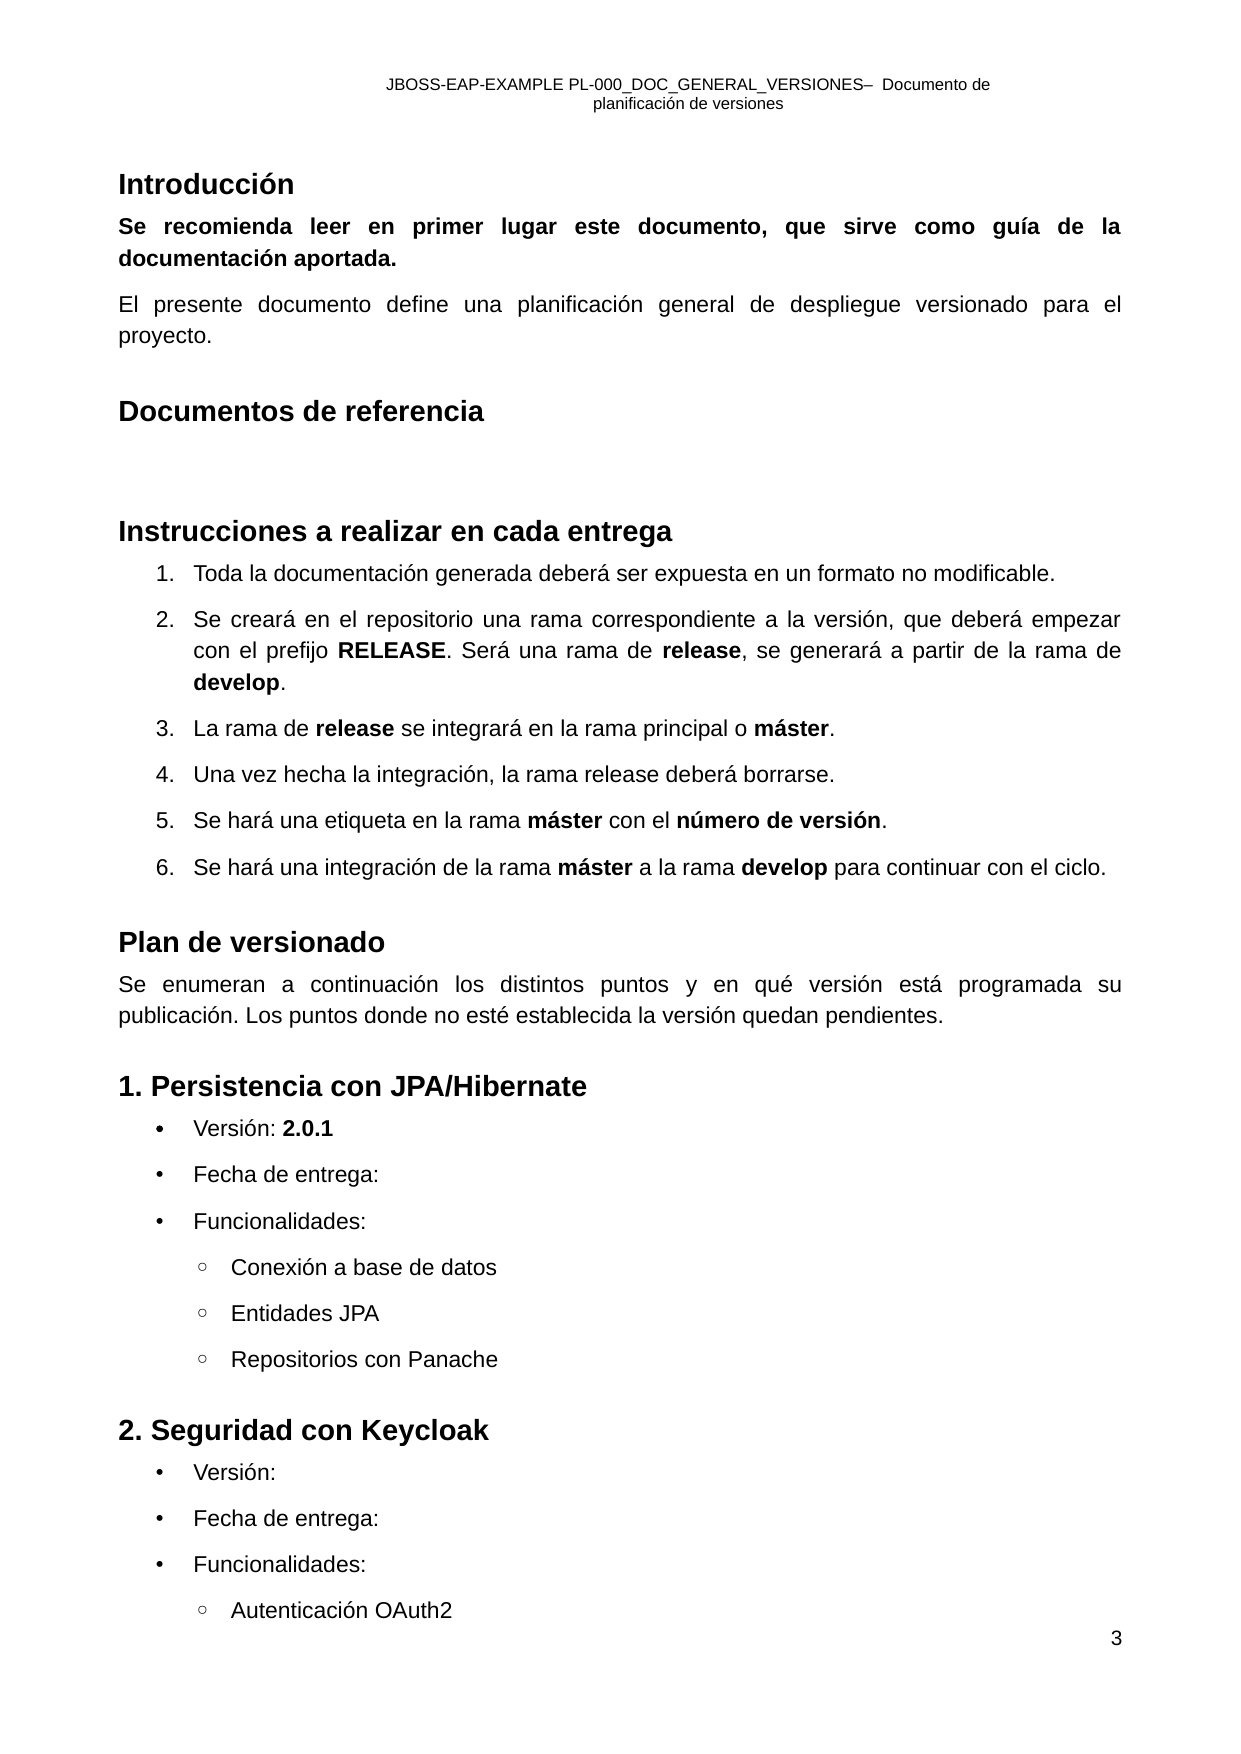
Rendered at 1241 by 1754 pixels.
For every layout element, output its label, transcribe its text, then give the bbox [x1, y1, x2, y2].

list Versión: [156, 1459, 1122, 1485]
text Se recomienda leer en primer lugar este documento, que sirve como guía de la documentación aportada. [118, 213, 1122, 271]
subtitle Documentos de referencia [118, 393, 1122, 427]
list Funcionalidades: [156, 1208, 1122, 1234]
list Versión: 2.0.1 [156, 1115, 1122, 1142]
list Se hará una integración de la rama máster a la rama develop para continuar con el ciclo. [156, 853, 1122, 880]
list Fecha de entrega: [156, 1505, 1122, 1532]
subtitle Plan de versionado [118, 925, 1122, 958]
list Autenticación OAuth2 [193, 1597, 1122, 1624]
list La rama de release se integrará en la rama principal o máster. [156, 715, 1122, 741]
list Repositorios con Panache [193, 1346, 1122, 1372]
subtitle . Seguridad con Keycloak [118, 1413, 1122, 1447]
subtitle . Persistencia con JPA/Hibernate [118, 1069, 1122, 1103]
subtitle Instrucciones a realizar en cada entrega [118, 514, 1122, 547]
list Funcionalidades: [156, 1551, 1122, 1578]
text Se enumeran a continuación los distintos puntos y en qué versión está programada su publicación. Los puntos donde no esté establecida la versión quedan pendientes. [118, 971, 1122, 1029]
subtitle Introducción [118, 167, 1122, 201]
list Toda la documentación generada deberá ser expuesta en un formato no modificable. [156, 560, 1122, 586]
list Fecha de entrega: [156, 1161, 1122, 1188]
text El presente documento define una planificación general de despliegue versionado para el proyecto. [118, 291, 1122, 349]
list Entidades JPA [193, 1300, 1122, 1326]
list Se creará en el repositorio una rama correspondiente a la versión, que deberá empezar con el prefijo RELEASE. Será una rama de release, se generará a partir de la rama de develop. [156, 606, 1122, 695]
list Se hará una etiqueta en la rama máster con el número de versión. [156, 807, 1122, 834]
list Una vez hecha la integración, la rama release deberá borrarse. [156, 761, 1122, 788]
list Conexión a base de datos [193, 1254, 1122, 1280]
